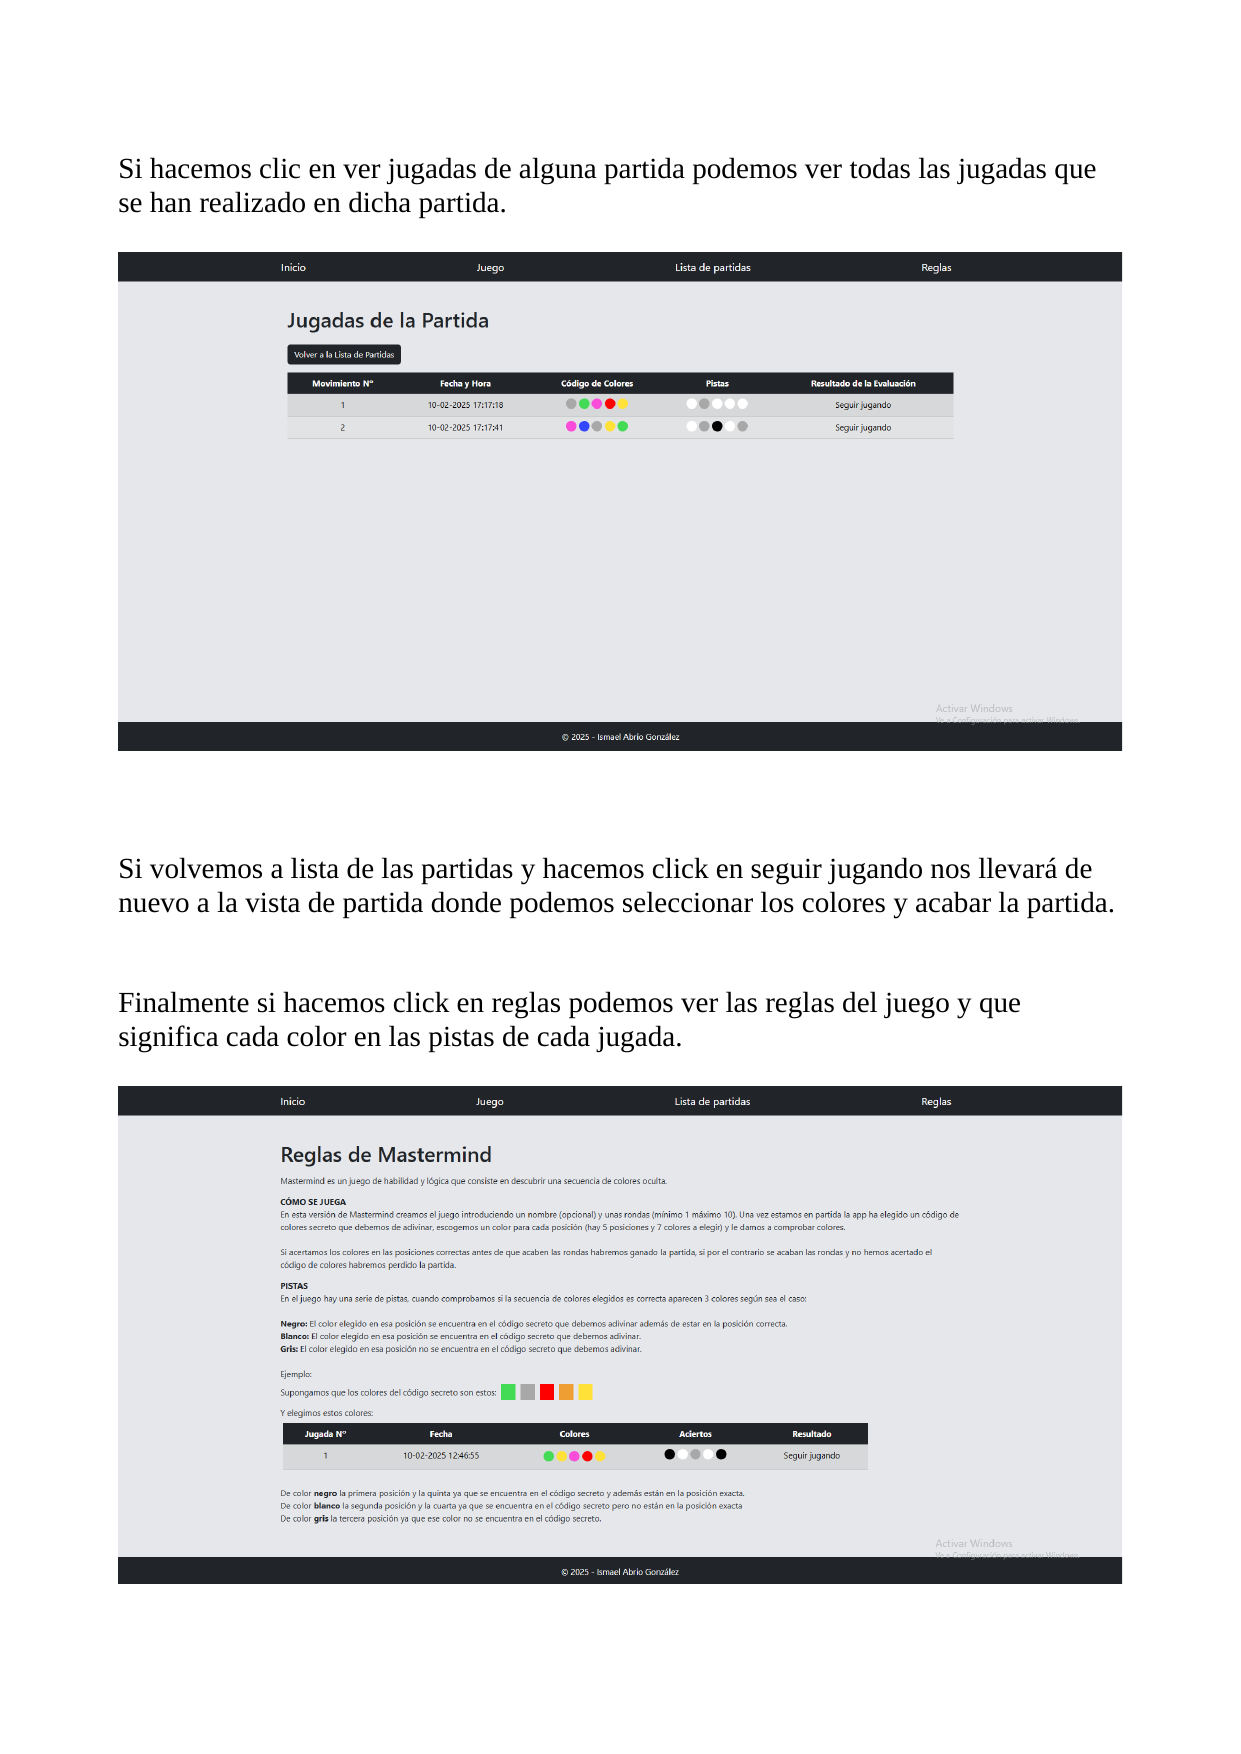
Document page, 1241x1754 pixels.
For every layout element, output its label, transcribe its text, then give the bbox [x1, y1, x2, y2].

text Si volvemos a lista de las partidas y hacemos click en seguir jugando nos llevará de nuevo a la vista de partida donde podemos seleccionar los colores y acabar la partida. [118, 851, 1122, 918]
picture [118, 1086, 1123, 1584]
text Finalmente si hacemos click en reglas podemos ver las reglas del juego y que significa cada color en las pistas de cada jugada. [118, 986, 1122, 1053]
text Si hacemos clic en ver jugadas de alguna partida podemos ver todas las jugadas que se han realizado en dicha partida. [118, 152, 1122, 219]
picture [118, 252, 1123, 751]
